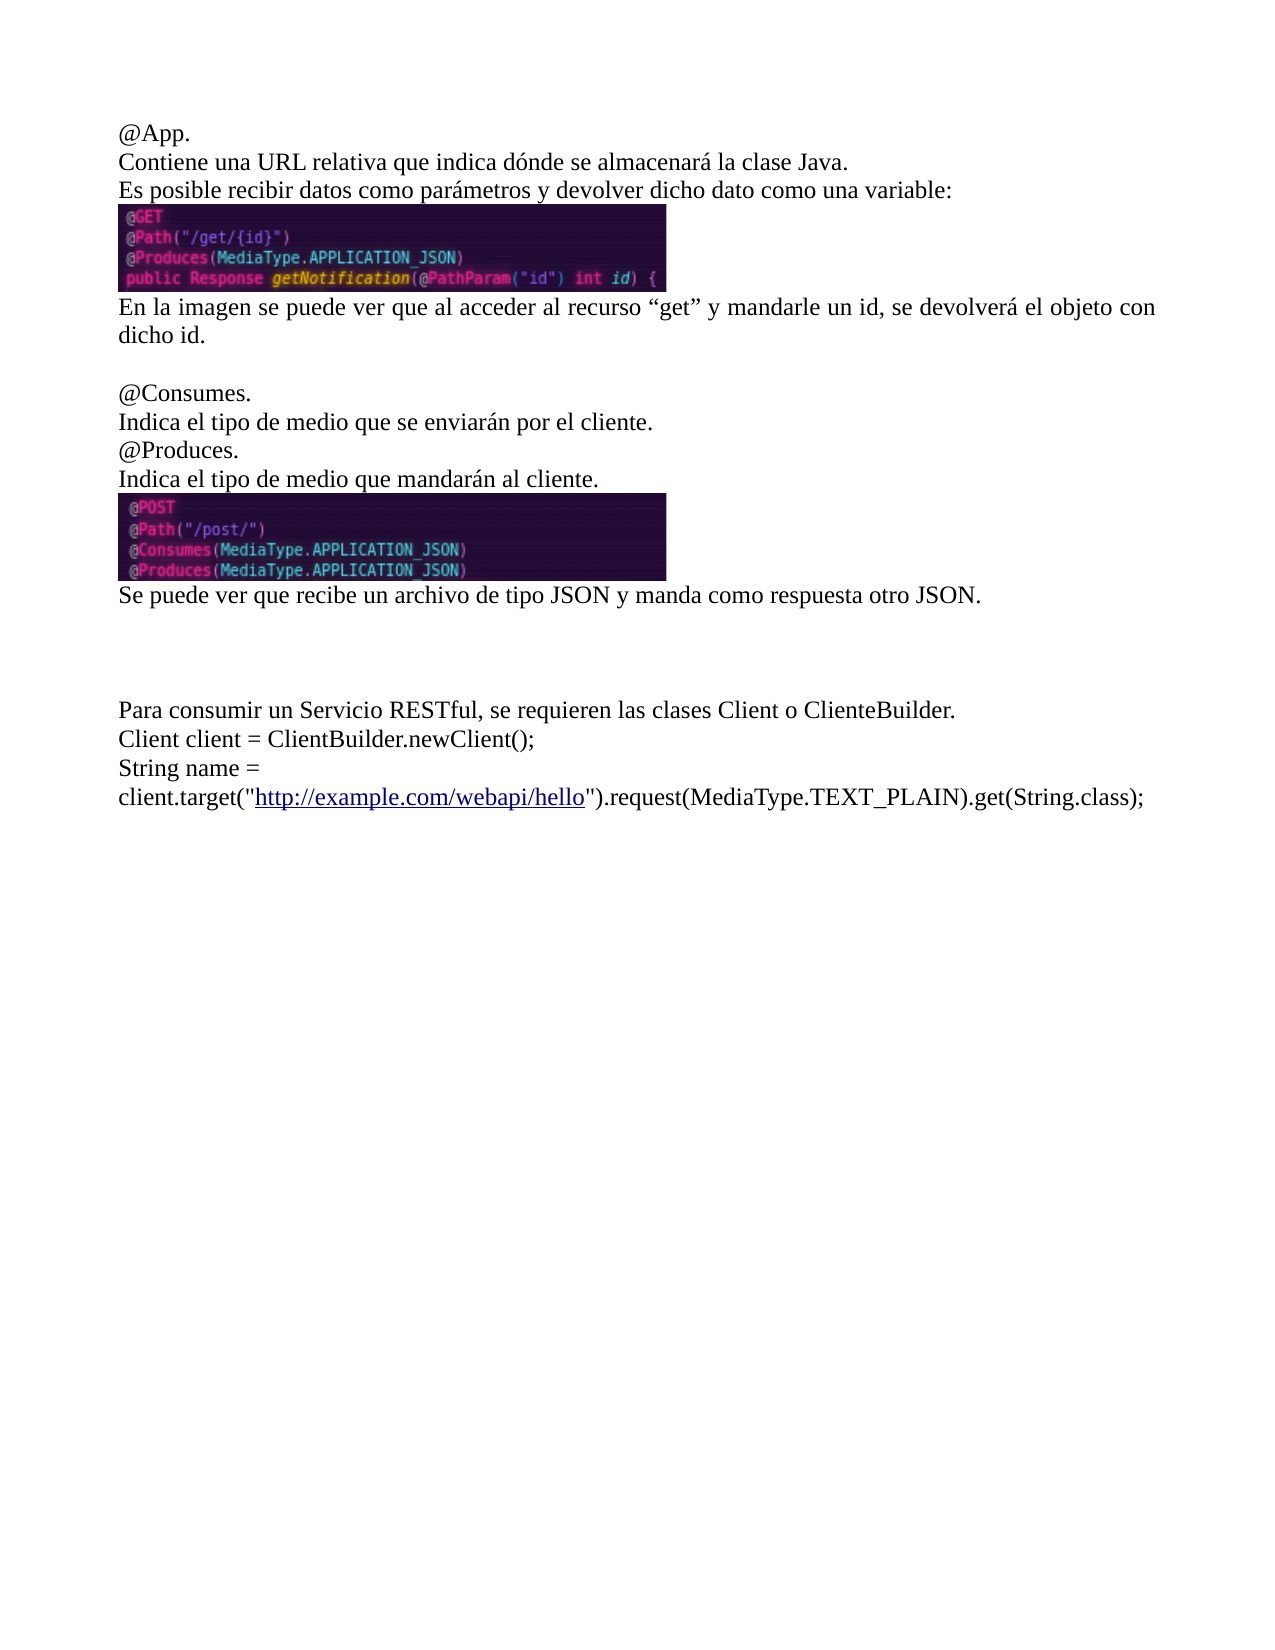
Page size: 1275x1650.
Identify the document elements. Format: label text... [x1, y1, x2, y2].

text Contiene una URL relativa que indica dónde se almacenará la clase Java. [118, 147, 1157, 176]
text String name = [118, 753, 1157, 782]
text @App. [118, 118, 1157, 147]
text Se puede ver que recibe un archivo de tipo JSON y manda como respuesta otro JSON. [118, 581, 1157, 609]
picture [118, 204, 667, 292]
text En la imagen se puede ver que al acceder al recurso “get” y mandarle un id, se devolverá el objeto con dicho id. [118, 292, 1157, 349]
text client.target("http://example.com/webapi/hello").request(MediaType.TEXT_PLAIN).get(String.class); [118, 782, 1157, 811]
text Indica el tipo de medio que se enviarán por el cliente. [118, 407, 1157, 436]
text Es posible recibir datos como parámetros y devolver dicho dato como una variable: [118, 176, 1157, 204]
text Para consumir un Servicio RESTful, se requieren las clases Client o ClienteBuilder. [118, 696, 1157, 724]
picture [118, 493, 667, 581]
text @Produces. [118, 436, 1157, 464]
text Indica el tipo de medio que mandarán al cliente. [118, 464, 1157, 493]
text Client client = ClientBuilder.newClient(); [118, 724, 1157, 753]
text @Consumes. [118, 378, 1157, 407]
